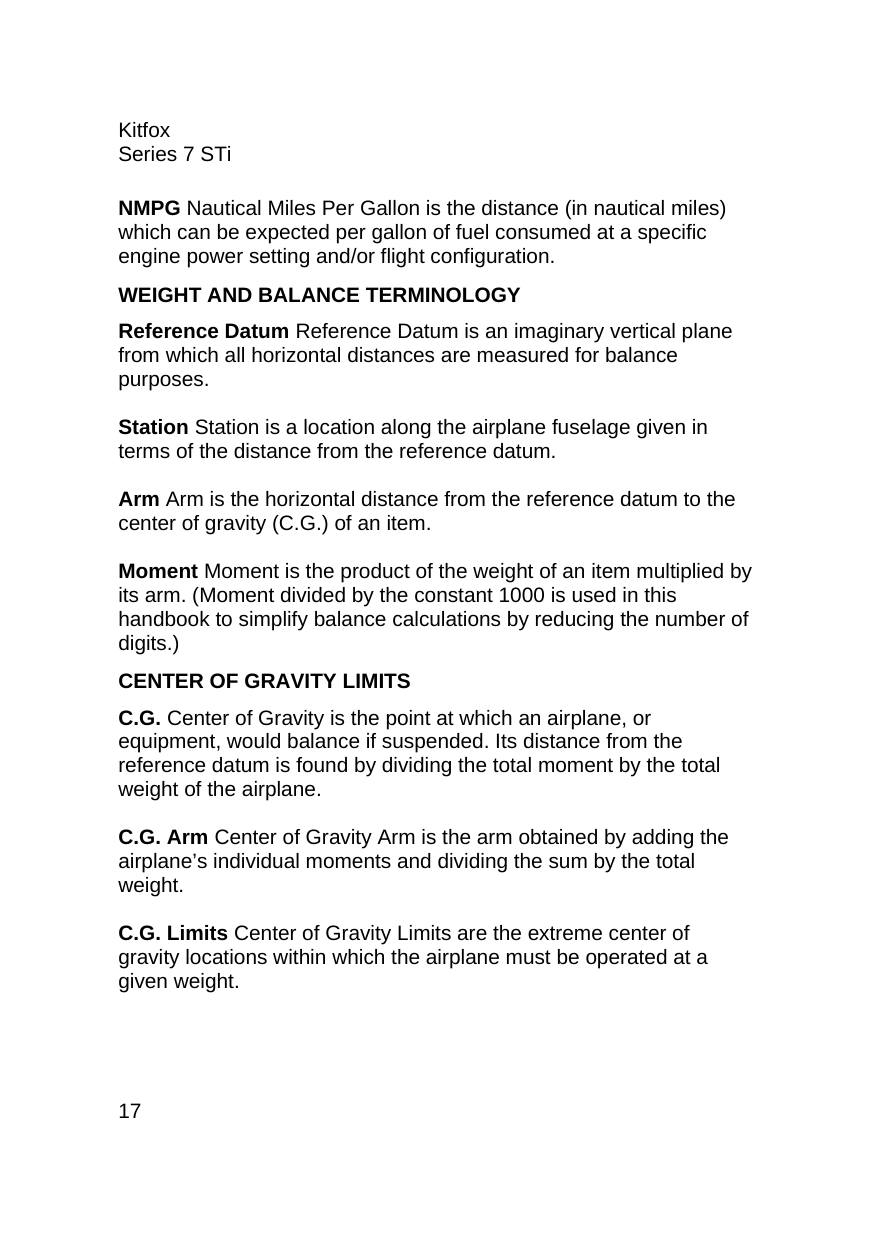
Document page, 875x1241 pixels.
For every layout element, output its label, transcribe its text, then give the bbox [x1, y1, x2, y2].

subtitle CENTER OF GRAVITY LIMITS [118, 669, 756, 693]
text Moment Moment is the product of the weight of an item multiplied by its arm. (Moment divided by the constant 1000 is used in this handbook to simplify balance calculations by reducing the number of digits.) [118, 558, 756, 654]
text Reference Datum Reference Datum is an imaginary vertical plane from which all horizontal distances are measured for balance purposes. [118, 319, 756, 391]
text Station Station is a location along the airplane fuselage given in terms of the distance from the reference datum. [118, 415, 756, 463]
subtitle WEIGHT AND BALANCE TERMINOLOGY [118, 282, 756, 306]
text C.G. Arm Center of Gravity Arm is the arm obtained by adding the airplane’s individual moments and dividing the sum by the total weight. [118, 825, 756, 897]
text C.G. Center of Gravity is the point at which an airplane, or equipment, would balance if suspended. Its distance from the reference datum is found by dividing the total moment by the total weight of the airplane. [118, 705, 756, 801]
text C.G. Limits Center of Gravity Limits are the extreme center of gravity locations within which the airplane must be operated at a given weight. [118, 921, 756, 993]
text Arm Arm is the horizontal distance from the reference datum to the center of gravity (C.G.) of an item. [118, 487, 756, 534]
text NMPG Nautical Miles Per Gallon is the distance (in nautical miles) which can be expected per gallon of fuel consumed at a specific engine power setting and/or flight configuration. [118, 196, 756, 268]
